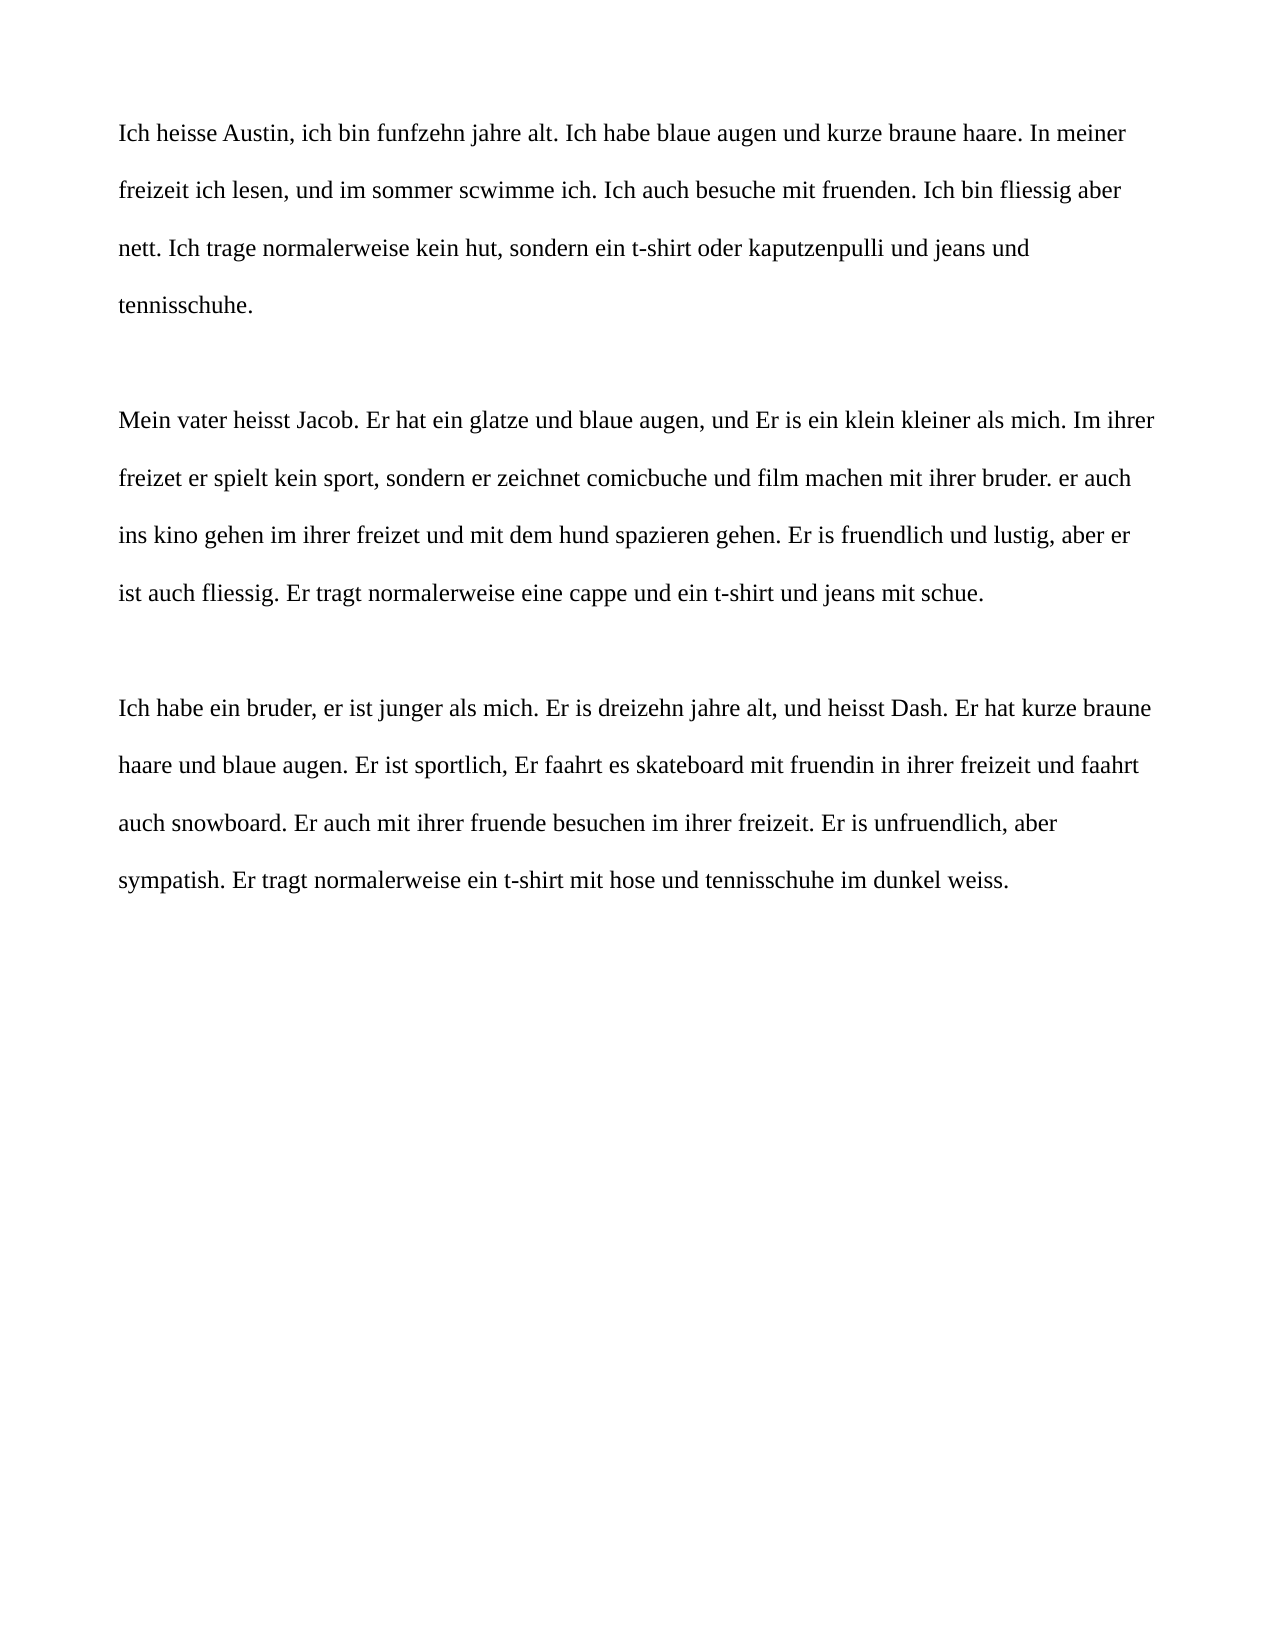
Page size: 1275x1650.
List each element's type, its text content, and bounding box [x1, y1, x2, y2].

text Ich heisse Austin, ich bin funfzehn jahre alt. Ich habe blaue augen und kurze braune haare. In meiner freizeit ich lesen, und im sommer scwimme ich. Ich auch besuche mit fruenden. Ich bin fliessig aber nett. Ich trage normalerweise kein hut, sondern ein t-shirt oder kaputzenpulli und jeans und tennisschuhe. [118, 118, 1157, 319]
text Mein vater heisst Jacob. Er hat ein glatze und blaue augen, und Er is ein klein kleiner als mich. Im ihrer freizet er spielt kein sport, sondern er zeichnet comicbuche und film machen mit ihrer bruder. er auch ins kino gehen im ihrer freizet und mit dem hund spazieren gehen. Er is fruendlich und lustig, aber er ist auch fliessig. Er tragt normalerweise eine cappe und ein t-shirt und jeans mit schue. [118, 406, 1157, 607]
text Ich habe ein bruder, er ist junger als mich. Er is dreizehn jahre alt, und heisst Dash. Er hat kurze braune haare und blaue augen. Er ist sportlich, Er faahrt es skateboard mit fruendin in ihrer freizeit und faahrt auch snowboard. Er auch mit ihrer fruende besuchen im ihrer freizeit. Er is unfruendlich, aber sympatish. Er tragt normalerweise ein t-shirt mit hose und tennisschuhe im dunkel weiss. [118, 693, 1157, 894]
